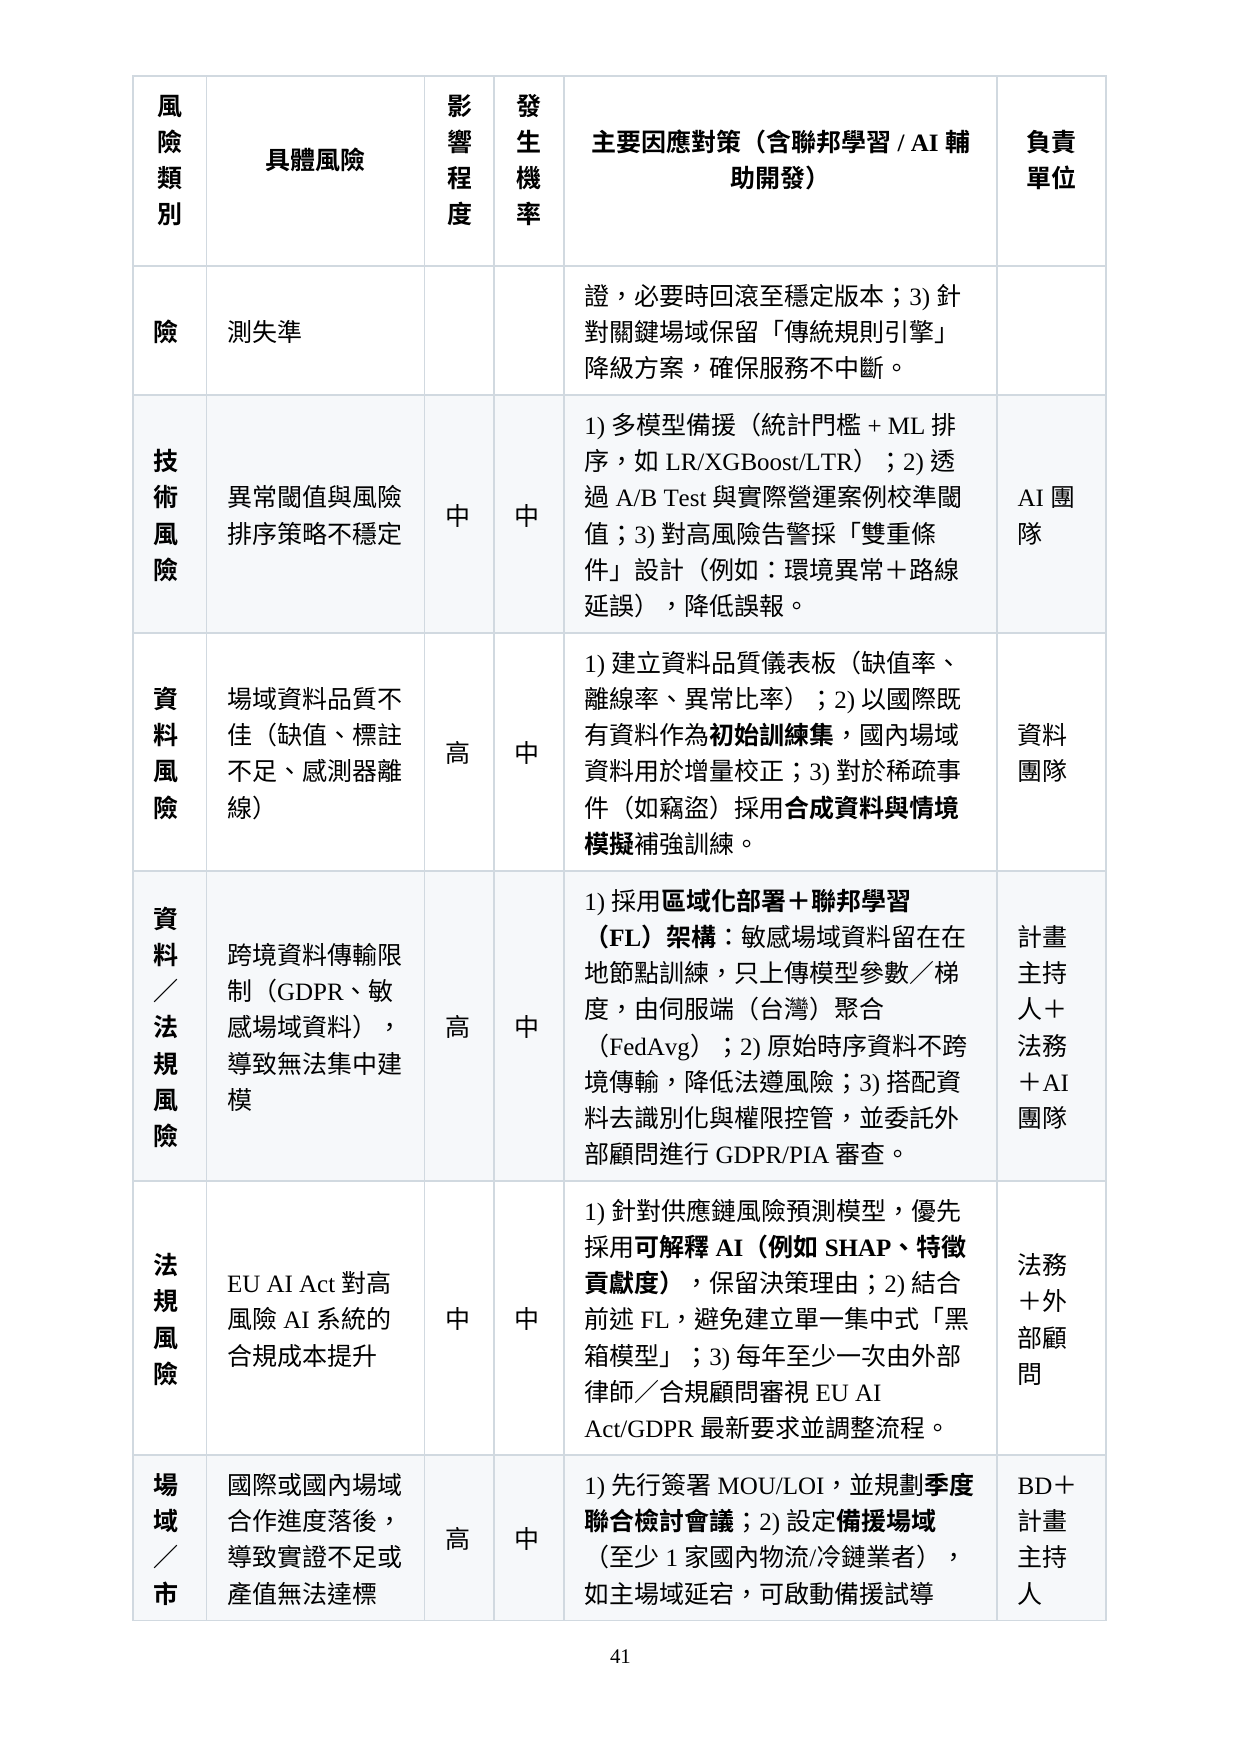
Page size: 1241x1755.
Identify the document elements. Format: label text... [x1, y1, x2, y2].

table_cell 中 [425, 396, 493, 632]
table_cell 中 [425, 1182, 493, 1454]
table_cell 中 [495, 396, 563, 632]
table_cell 測失準 [207, 267, 424, 394]
table_cell EU AI Act 對高風險 AI 系統的合規成本提升 [207, 1182, 424, 1454]
table_cell 1) 針對供應鏈風險預測模型，優先採用可解釋 AI（例如 SHAP、特徵貢獻度），保留決策理由；2) 結合前述 FL，避免建立單一集中式「黑箱模型」；3) 每年至少一次由外部律師／合規顧問審視 EU AI Act/GDPR 最新要求並調整流程。 [565, 1182, 996, 1454]
table_cell 計畫主持人＋法務＋AI 團隊 [998, 872, 1105, 1180]
table_cell 1) 先行簽署 MOU/LOI，並規劃季度聯合檢討會議；2) 設定備援場域（至少 1 家國內物流/冷鏈業者），如主場域延宕，可啟動備援試導 [565, 1456, 996, 1620]
table_header 負責單位 [998, 77, 1105, 265]
table_cell 場域／市 [134, 1456, 206, 1620]
table_header 影響程度 [425, 77, 493, 265]
table_cell 高 [425, 1456, 493, 1620]
table_cell 法規風險 [134, 1182, 206, 1454]
table_cell 1) 多模型備援（統計門檻 + ML 排序，如 LR/XGBoost/LTR）；2) 透過 A/B Test 與實際營運案例校準閾值；3) 對高風險告警採「雙重條件」設計（例如：環境異常＋路線延誤），降低誤報。 [565, 396, 996, 632]
table_cell 異常閾值與風險排序策略不穩定 [207, 396, 424, 632]
table_cell 中 [495, 1456, 563, 1620]
table_cell 中 [495, 1182, 563, 1454]
table_cell [495, 267, 563, 394]
table_cell [425, 267, 493, 394]
table_cell 中 [495, 872, 563, 1180]
table_cell [998, 267, 1105, 394]
table_header 發生機率 [495, 77, 563, 265]
table_cell 國際或國內場域合作進度落後，導致實證不足或產值無法達標 [207, 1456, 424, 1620]
table_cell 1) 建立資料品質儀表板（缺值率、離線率、異常比率）；2) 以國際既有資料作為初始訓練集，國內場域資料用於增量校正；3) 對於稀疏事件（如竊盜）採用合成資料與情境模擬補強訓練。 [565, 634, 996, 870]
table_header 具體風險 [207, 77, 424, 265]
table_cell 場域資料品質不佳（缺值、標註不足、感測器離線） [207, 634, 424, 870]
table_cell 中 [495, 634, 563, 870]
table_cell AI 團隊 [998, 396, 1105, 632]
table_cell 1) 採用區域化部署＋聯邦學習（FL）架構：敏感場域資料留在在地節點訓練，只上傳模型參數／梯度，由伺服端（台灣）聚合（FedAvg）；2) 原始時序資料不跨境傳輸，降低法遵風險；3) 搭配資料去識別化與權限控管，並委託外部顧問進行 GDPR/PIA 審查。 [565, 872, 996, 1180]
table_cell 資料團隊 [998, 634, 1105, 870]
table_cell 法務＋外部顧問 [998, 1182, 1105, 1454]
table_cell 技術風險 [134, 396, 206, 632]
table_cell 高 [425, 634, 493, 870]
table_cell 資料風險 [134, 634, 206, 870]
table_cell 高 [425, 872, 493, 1180]
table_cell 資料／法規風險 [134, 872, 206, 1180]
table_cell 險 [134, 267, 206, 394]
table_cell BD＋計畫主持人 [998, 1456, 1105, 1620]
table_header 主要因應對策（含聯邦學習 / AI 輔助開發） [565, 77, 996, 265]
table_header 風險類別 [134, 77, 206, 265]
table_cell 跨境資料傳輸限制（GDPR、敏感場域資料），導致無法集中建模 [207, 872, 424, 1180]
table_cell 證，必要時回滾至穩定版本；3) 針對關鍵場域保留「傳統規則引擎」降級方案，確保服務不中斷。 [565, 267, 996, 394]
